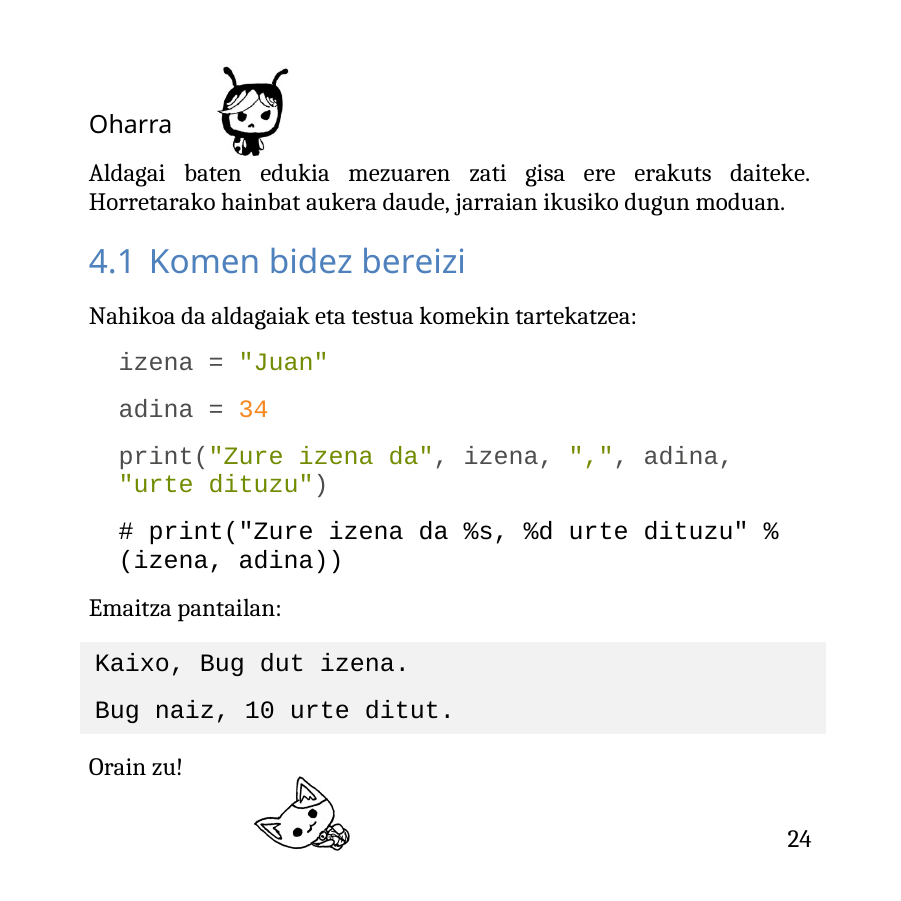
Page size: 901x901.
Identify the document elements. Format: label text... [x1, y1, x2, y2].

text Kaixo, Bug dut izena. [86, 648, 820, 678]
picture [253, 776, 361, 851]
text Bug naiz, 10 urte ditut. [86, 689, 820, 728]
text [298, 107, 811, 141]
subtitle Komen bidez bereizi [89, 238, 811, 283]
text print("Zure izena da", izena, ",", adina, "urte dituzu") [118, 443, 811, 500]
text Orain zu! [89, 753, 811, 781]
text adina = 34 [118, 396, 811, 425]
text Nahikoa da aldagaiak eta testua komekin tartekatzea: [89, 302, 811, 331]
text Aldagai baten edukia mezuaren zati gisa ere erakuts daiteke. Horretarako hainbat aukera daude, jarraian ikusiko dugun moduan. [89, 159, 811, 217]
text Oharra [89, 107, 213, 141]
text izena = "Juan" [118, 349, 811, 378]
picture [213, 59, 298, 160]
text Emaitza pantailan: [89, 594, 811, 623]
text # print("Zure izena da %s, %d urte dituzu" % (izena, adina)) [118, 519, 811, 576]
